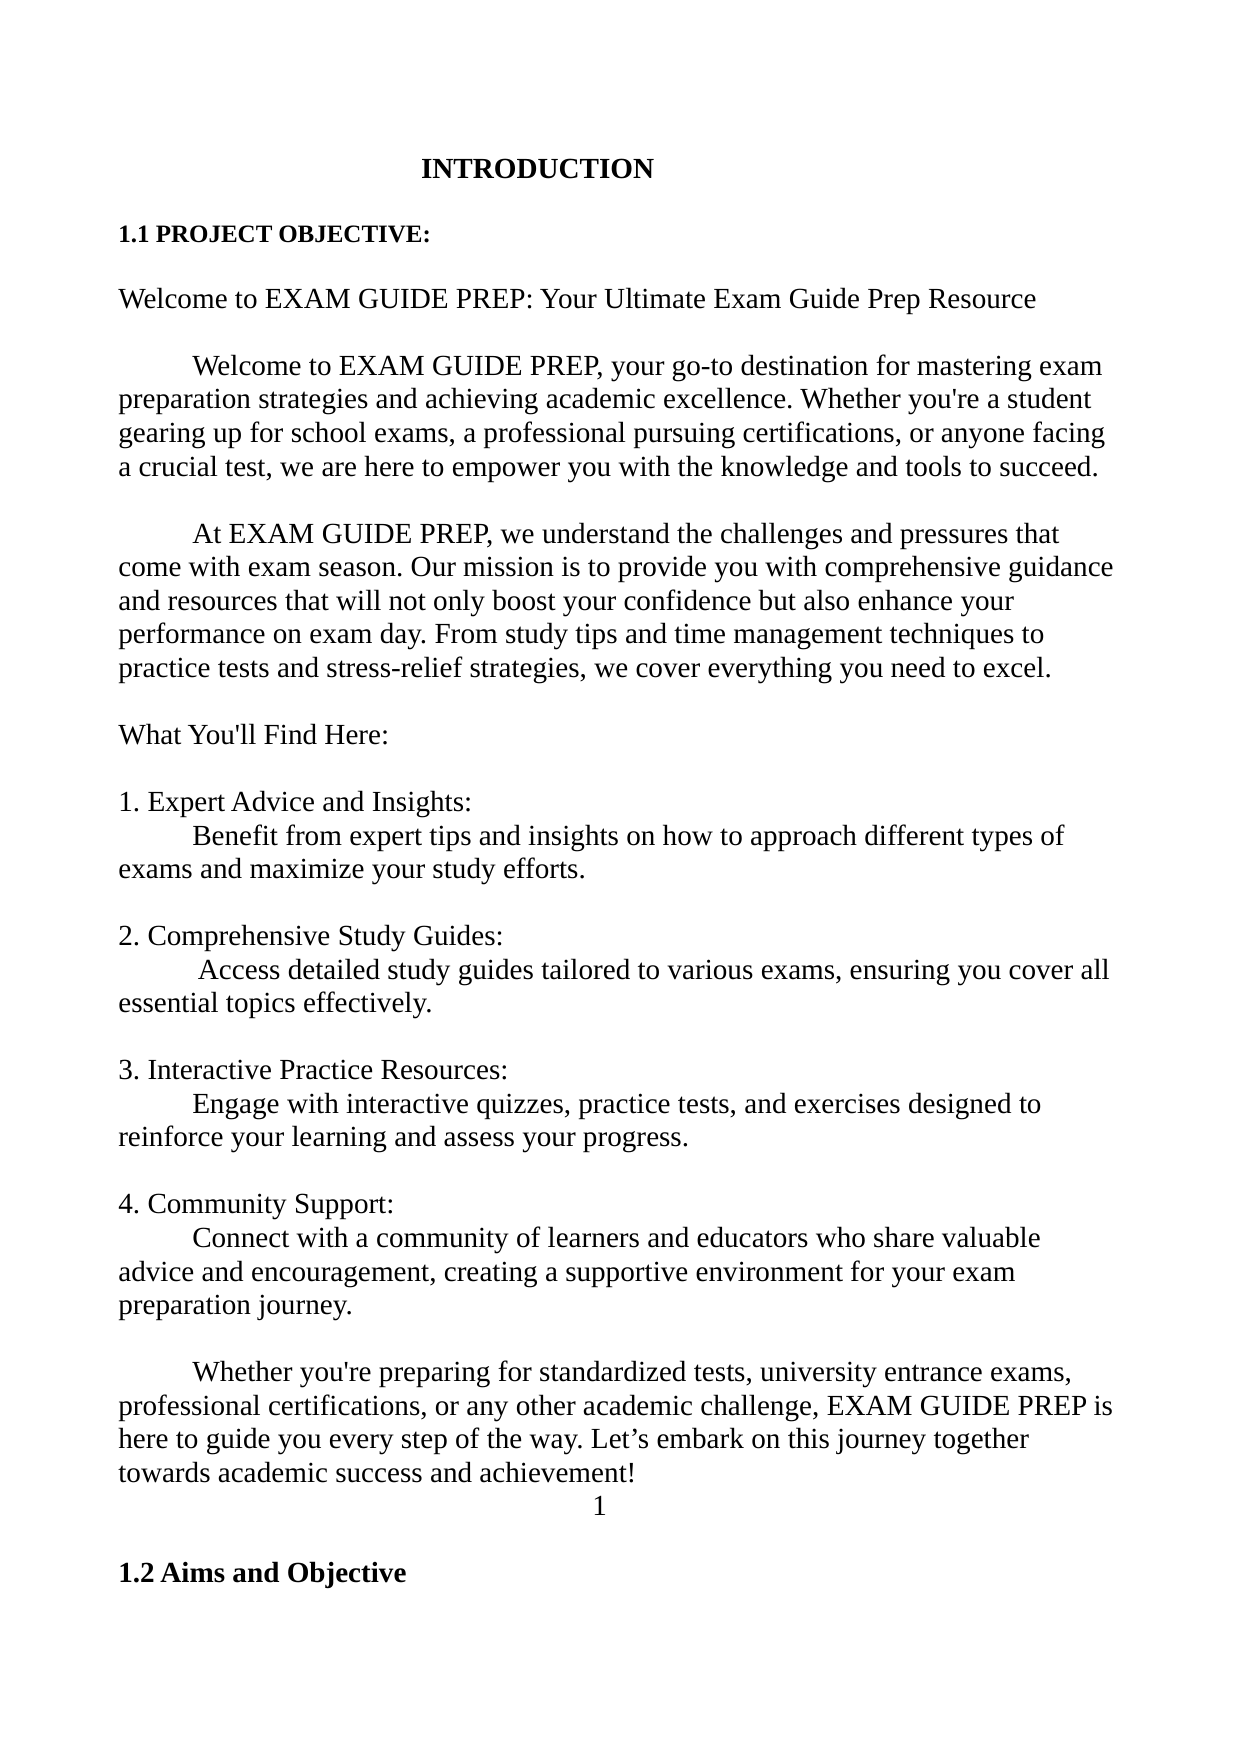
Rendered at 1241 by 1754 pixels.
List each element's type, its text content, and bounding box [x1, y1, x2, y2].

text Welcome to EXAM GUIDE PREP, your go-to destination for mastering exam preparation strategies and achieving academic excellence. Whether you're a student gearing up for school exams, a professional pursuing certifications, or anyone facing a crucial test, we are here to empower you with the knowledge and tools to succeed. [118, 348, 1122, 482]
text 1.1 PROJECT OBJECTIVE: [118, 219, 1122, 247]
text 3. Interactive Practice Resources: [118, 1052, 1122, 1086]
text 2. Comprehensive Study Guides: [118, 918, 1122, 952]
text 4. Community Support: [118, 1187, 1122, 1220]
text Engage with interactive quizzes, practice tests, and exercises designed to reinforce your learning and assess your progress. [118, 1086, 1122, 1153]
text Whether you're preparing for standardized tests, university entrance exams, professional certifications, or any other academic challenge, EXAM GUIDE PREP is here to guide you every step of the way. Let’s embark on this journey together towards academic success and achievement! [118, 1354, 1122, 1488]
text Access detailed study guides tailored to various exams, ensuring you cover all essential topics effectively. [118, 952, 1122, 1019]
text 1 [118, 1488, 1122, 1522]
text Benefit from expert tips and insights on how to approach different types of exams and maximize your study efforts. [118, 818, 1122, 885]
text What You'll Find Here: [118, 717, 1122, 751]
text Welcome to EXAM GUIDE PREP: Your Ultimate Exam Guide Prep Resource [118, 281, 1122, 314]
text INTRODUCTION [118, 152, 1122, 185]
text Connect with a community of learners and educators who share valuable advice and encouragement, creating a supportive environment for your exam preparation journey. [118, 1220, 1122, 1321]
text 1.2 Aims and Objective [118, 1556, 1122, 1589]
text 1. Expert Advice and Insights: [118, 784, 1122, 818]
text At EXAM GUIDE PREP, we understand the challenges and pressures that come with exam season. Our mission is to provide you with comprehensive guidance and resources that will not only boost your confidence but also enhance your performance on exam day. From study tips and time management techniques to practice tests and stress-relief strategies, we cover everything you need to excel. [118, 516, 1122, 683]
